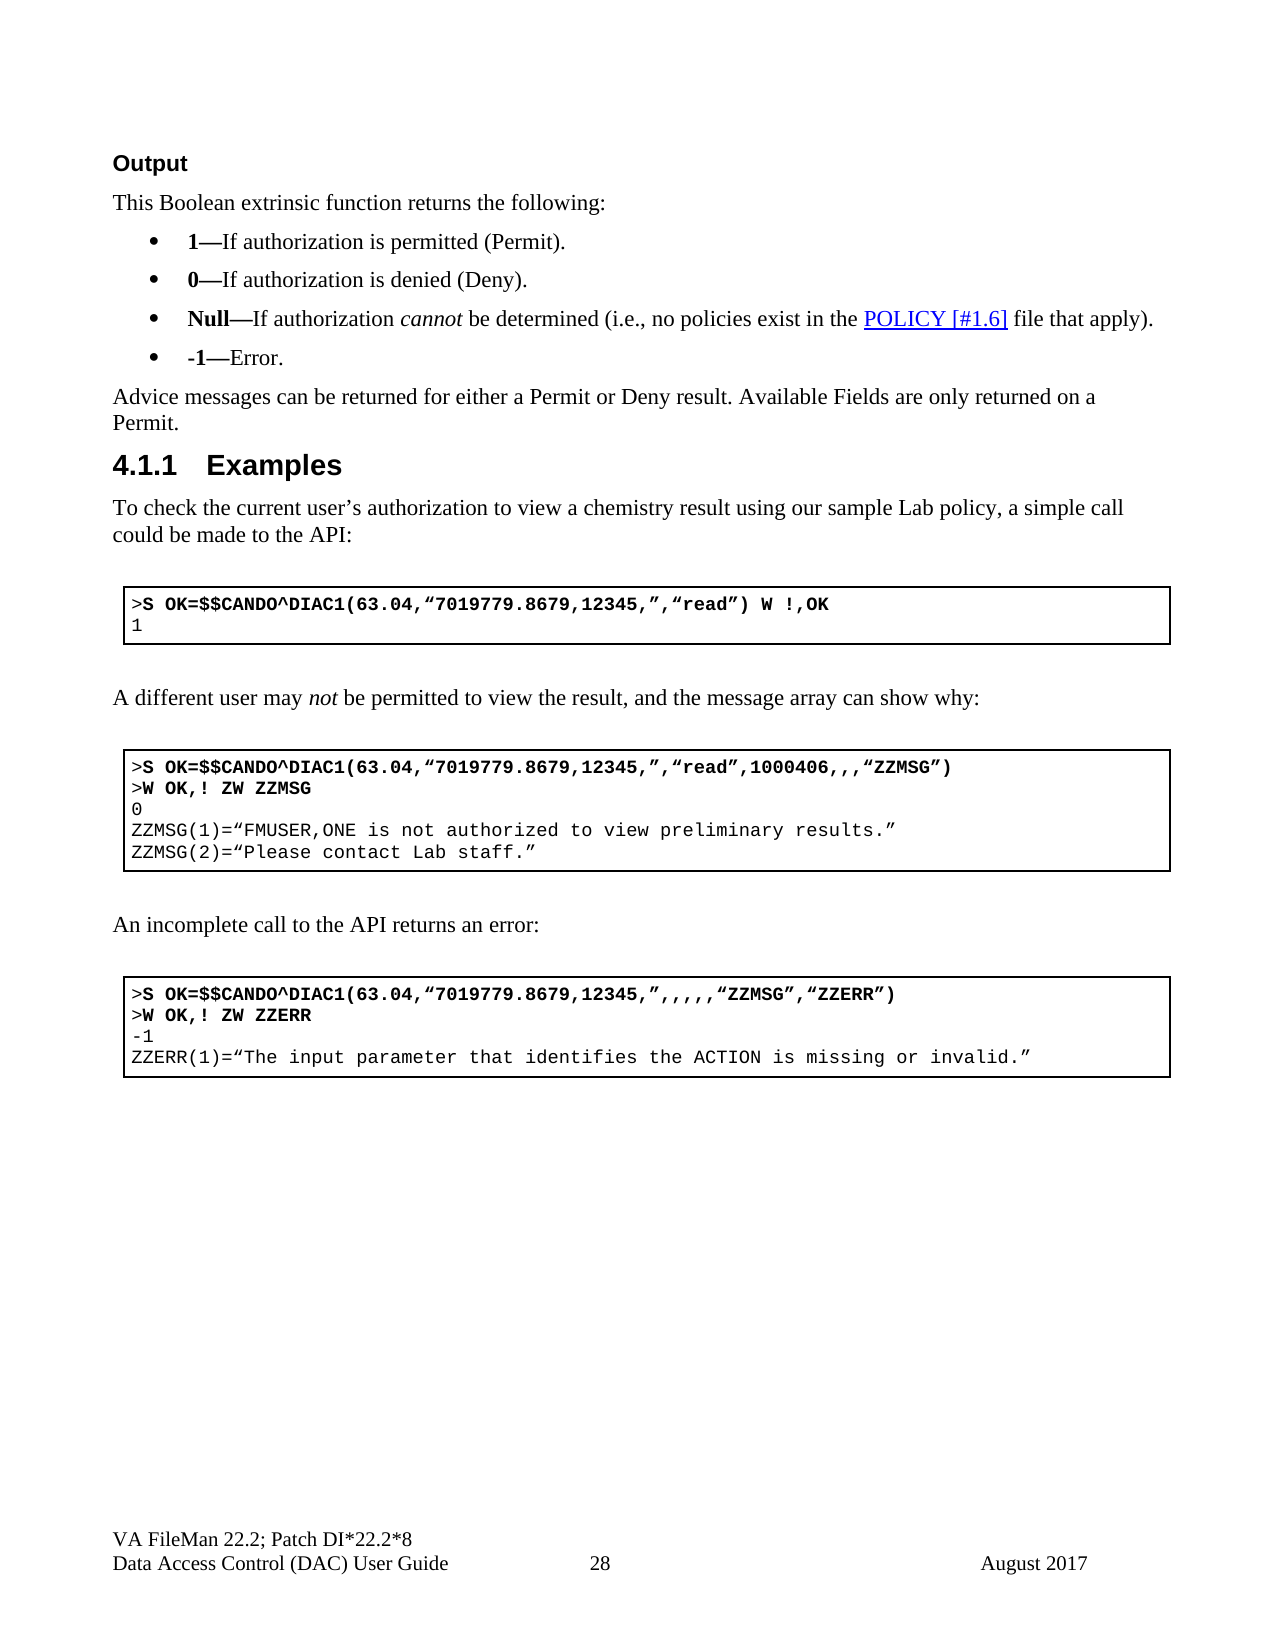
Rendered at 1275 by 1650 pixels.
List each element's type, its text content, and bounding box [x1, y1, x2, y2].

list Null—If authorization cannot be determined (i.e., no policies exist in the POLICY [#1.6] file that apply). [150, 305, 1162, 332]
text ZZMSG(1)=“FMUSER,ONE is not authorized to view preliminary results.” [125, 813, 1169, 834]
text Advice messages can be returned for either a Permit or Deny result. Available Fields are only returned on a Permit. [112, 383, 1162, 436]
text >W OK,! ZW ZZERR [125, 997, 1169, 1019]
text -1 [125, 1019, 1169, 1040]
text ZZMSG(2)=“Please contact Lab staff.” [125, 834, 1169, 870]
text This Boolean extrinsic function returns the following: [112, 189, 1162, 215]
list -1—Error. [150, 344, 1162, 371]
text 1 [125, 607, 1169, 643]
list 1—If authorization is permitted (Permit). [150, 228, 1162, 254]
subtitle Examples [112, 448, 1162, 482]
text >S OK=$$CANDO^DIAC1(63.04,“7019779.8679,12345,”,,,,,“ZZMSG”,“ZZERR”) [125, 978, 1169, 997]
text 0 [125, 792, 1169, 813]
text A different user may not be permitted to view the result, and the message array can show why: [112, 684, 1162, 710]
text >S OK=$$CANDO^DIAC1(63.04,“7019779.8679,12345,”,“read”) W !,OK [125, 588, 1169, 607]
text >W OK,! ZW ZZMSG [125, 770, 1169, 792]
text >S OK=$$CANDO^DIAC1(63.04,“7019779.8679,12345,”,“read”,1000406,,,“ZZMSG”) [125, 751, 1169, 770]
subtitle Output [112, 150, 1162, 176]
text To check the current user’s authorization to view a chemistry result using our sample Lab policy, a simple call could be made to the API: [112, 494, 1162, 547]
list 0—If authorization is denied (Deny). [150, 267, 1162, 293]
text An incomplete call to the API returns an error: [112, 911, 1162, 937]
text ZZERR(1)=“The input parameter that identifies the ACTION is missing or invalid.” [125, 1040, 1169, 1076]
